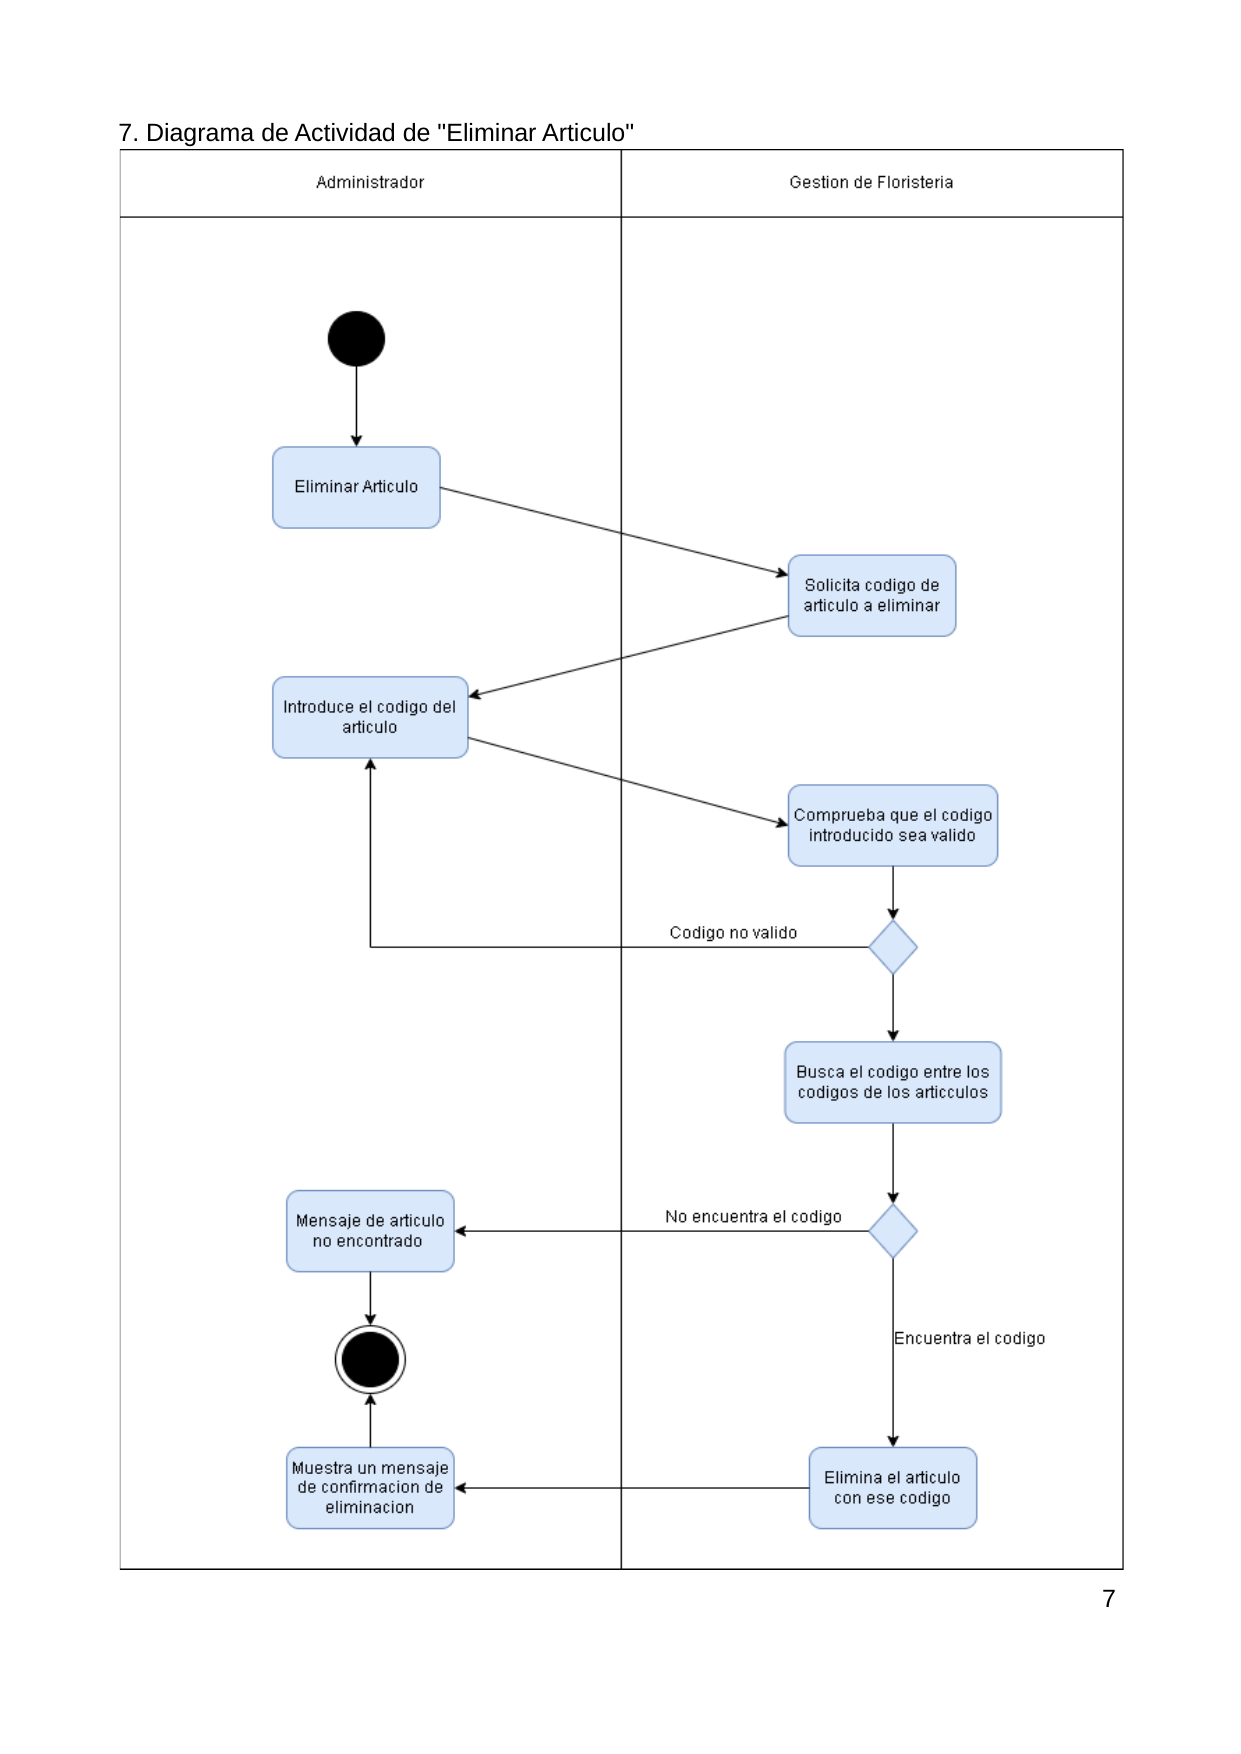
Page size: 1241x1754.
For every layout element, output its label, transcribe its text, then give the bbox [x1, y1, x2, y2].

picture [119, 149, 1124, 1570]
text 7 [118, 161, 1122, 1613]
text 7. Diagrama de Actividad de "Eliminar Articulo" [118, 118, 1122, 147]
